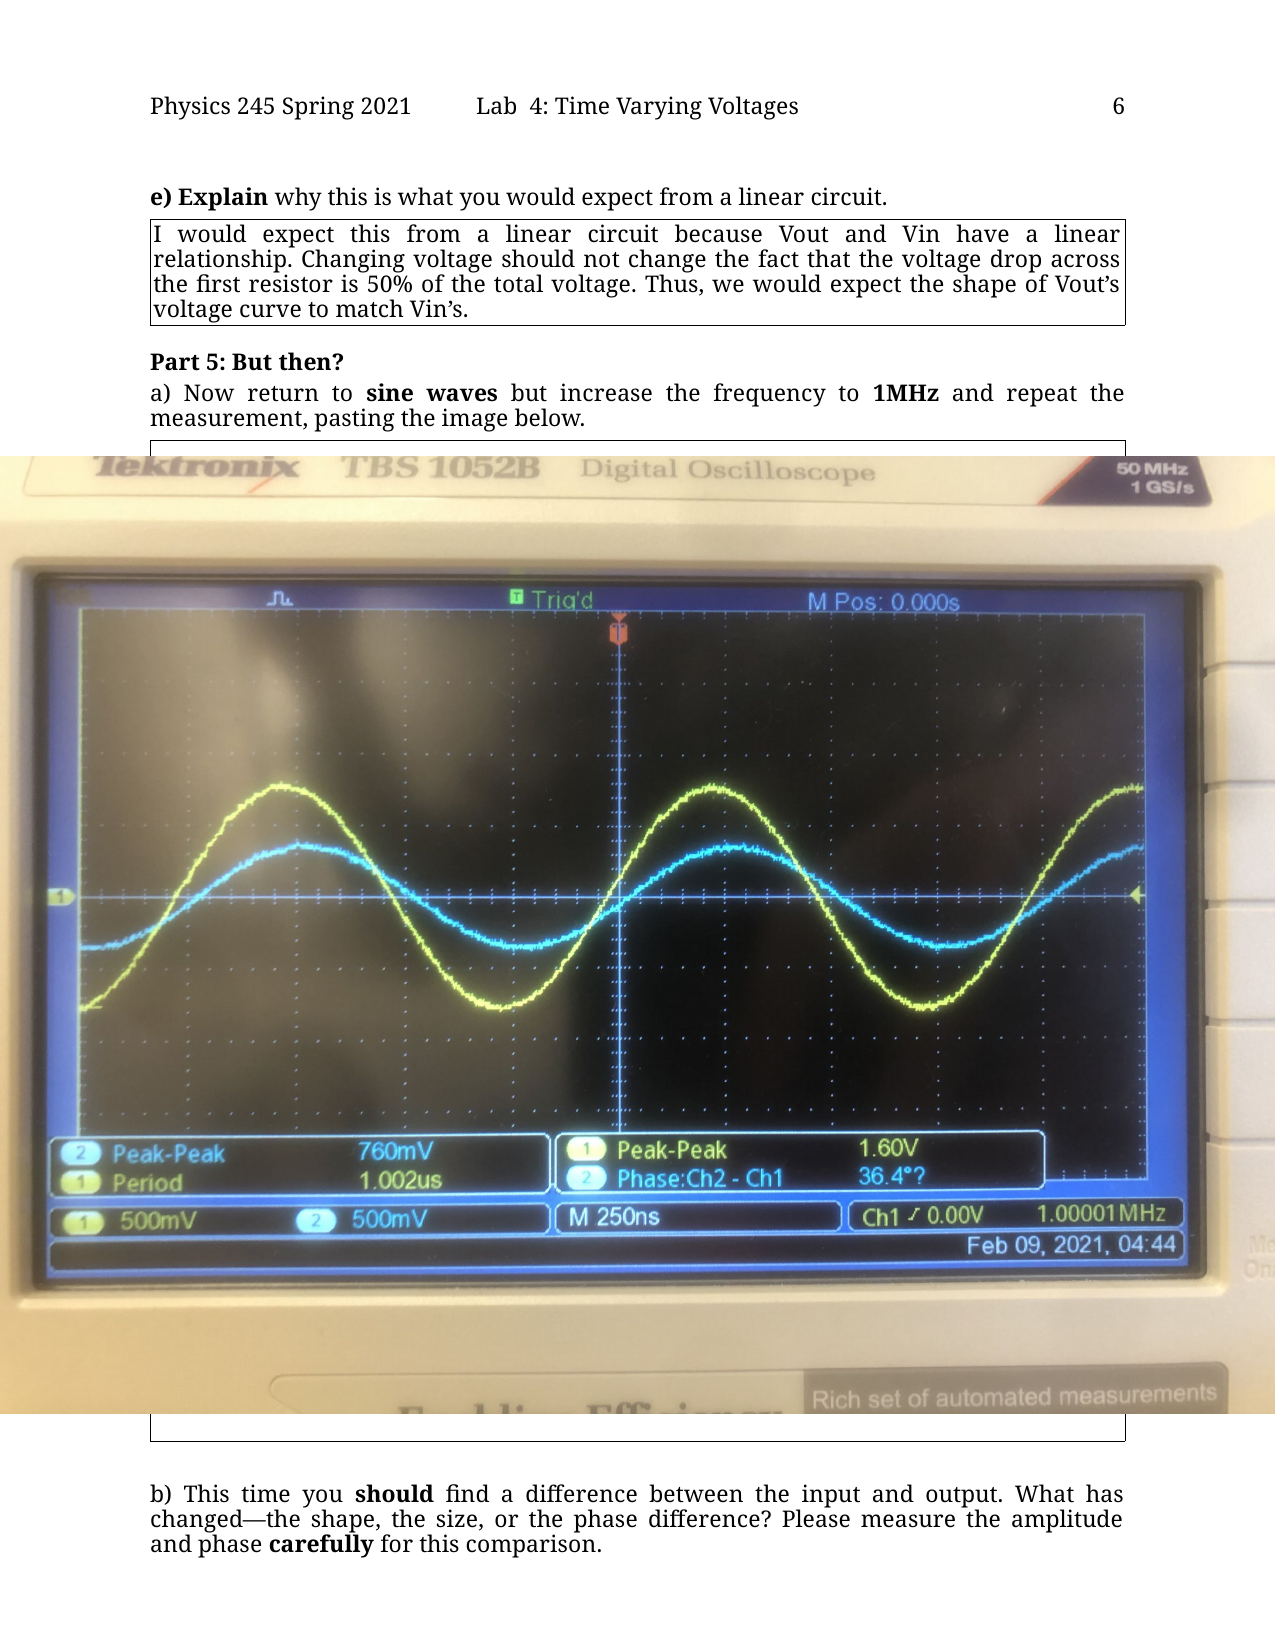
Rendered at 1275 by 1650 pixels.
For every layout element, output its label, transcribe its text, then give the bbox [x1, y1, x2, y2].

text e) Explain why this is what you would expect from a linear circuit. [150, 186, 1125, 211]
text b) This time you should find a difference between the input and output. What has changed—the shape, the size, or the phase difference? Please measure the amplitude and phase carefully for this comparison. [150, 1483, 1125, 1558]
text a) Now return to sine waves but increase the frequency to 1MHz and repeat the measurement, pasting the image below. [150, 382, 1125, 432]
text I would expect this from a linear circuit because Vout and Vin have a linear relationship. Changing voltage should not change the fact that the voltage drop across the first resistor is 50% of the total voltage. Thus, we would expect the shape of Vout’s voltage curve to match Vin’s. [151, 220, 1125, 325]
picture [0, 456, 1275, 1414]
subtitle Part 5: But then? [150, 350, 1125, 375]
